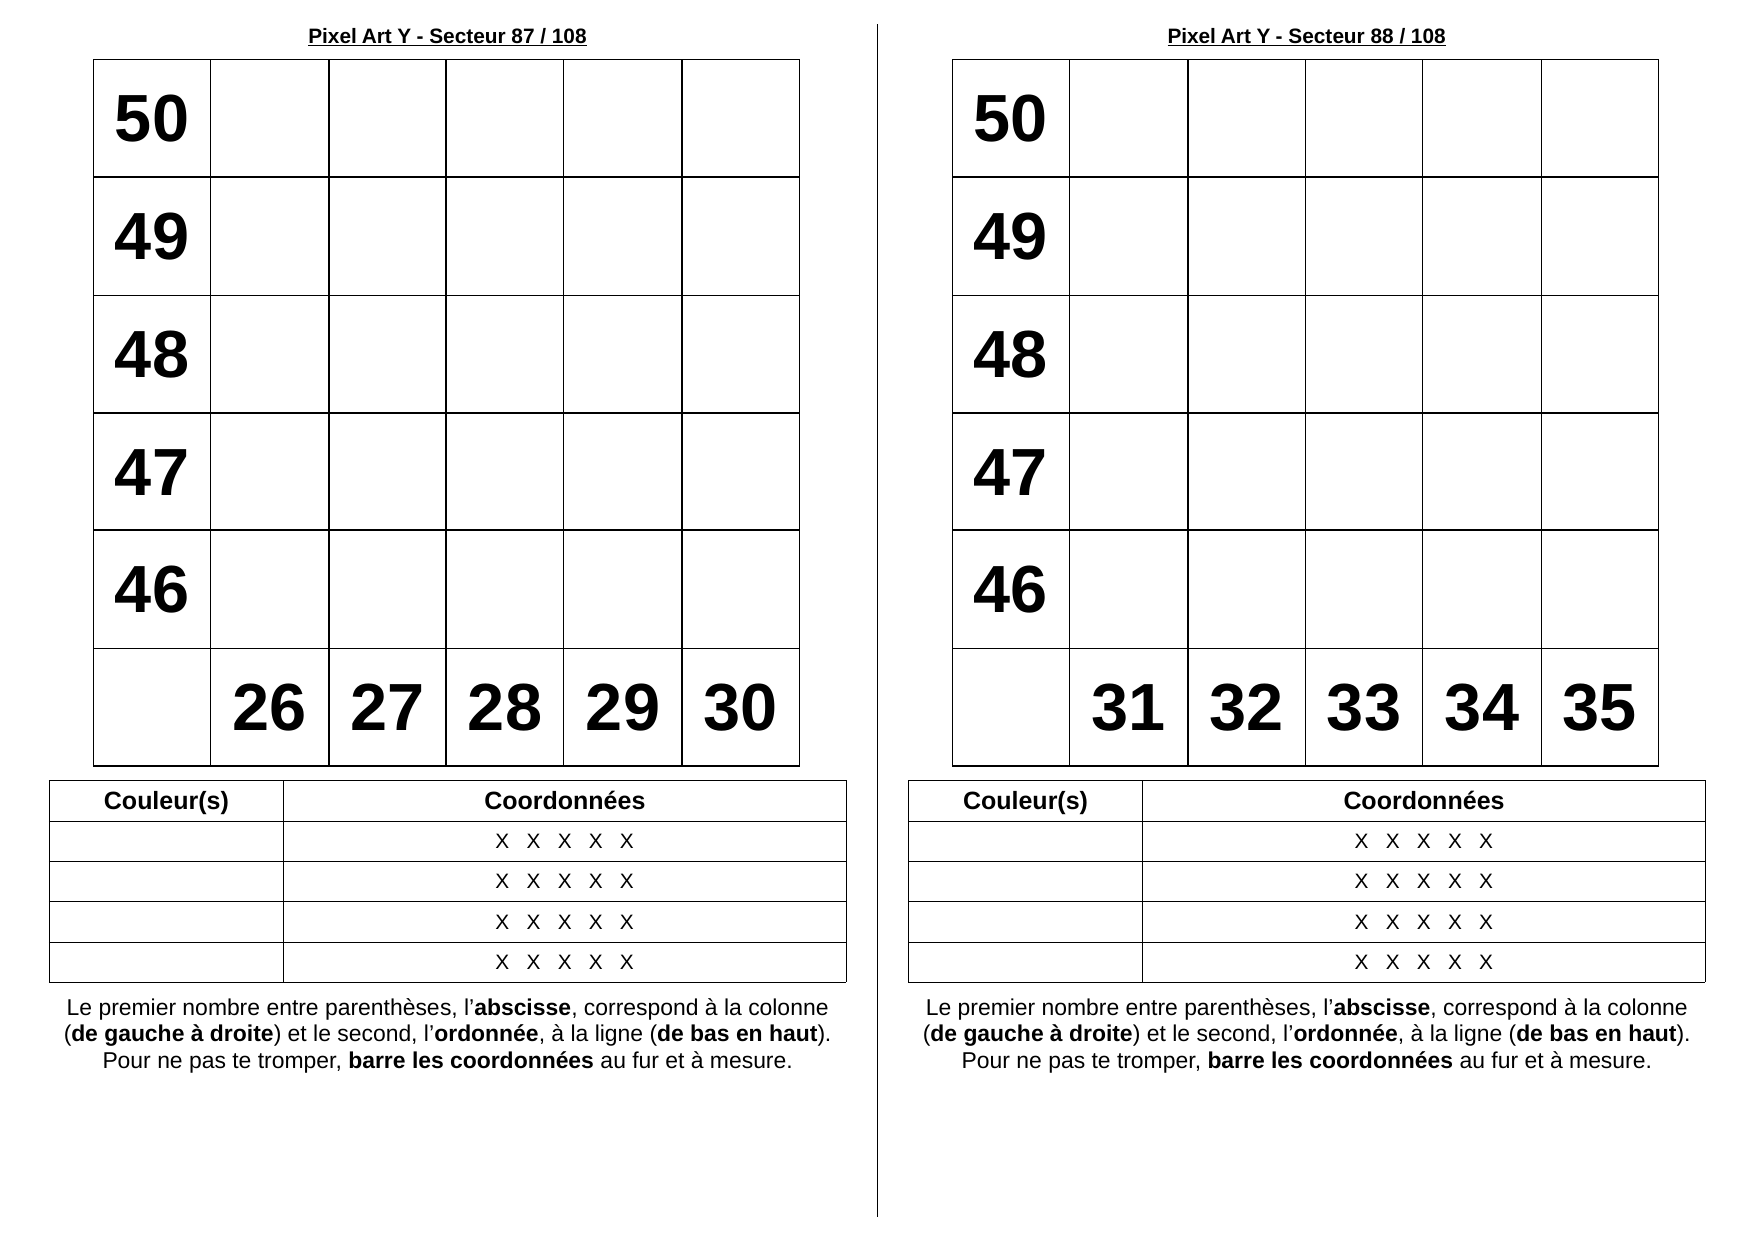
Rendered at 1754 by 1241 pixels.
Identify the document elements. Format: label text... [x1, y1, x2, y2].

table_cell X X X X X [1143, 943, 1705, 982]
text Le premier nombre entre parenthèses, l’abscisse, correspond à la colonne [24, 994, 871, 1020]
table_cell [50, 862, 283, 901]
table_cell [50, 902, 283, 942]
table_cell [909, 902, 1142, 942]
text Pixel Art Y - Secteur 88 / 108 [883, 24, 1730, 48]
table_cell X X X X X [284, 902, 846, 942]
table_cell X X X X X [1143, 902, 1705, 942]
text Le premier nombre entre parenthèses, l’abscisse, correspond à la colonne [883, 994, 1730, 1020]
table_cell [909, 862, 1142, 901]
table_cell [909, 943, 1142, 982]
table_header Coordonnées [1143, 781, 1705, 821]
table_header Couleur(s) [909, 781, 1142, 821]
table_cell X X X X X [1143, 862, 1705, 901]
table_header Couleur(s) [50, 781, 283, 821]
table_cell [50, 822, 283, 861]
table_cell [909, 822, 1142, 861]
table_cell X X X X X [1143, 822, 1705, 861]
table_cell X X X X X [284, 822, 846, 861]
text Pour ne pas te tromper, barre les coordonnées au fur et à mesure. [24, 1047, 871, 1073]
text Pixel Art Y - Secteur 87 / 108 [24, 24, 871, 48]
text (de gauche à droite) et le second, l’ordonnée, à la ligne (de bas en haut). [883, 1020, 1730, 1047]
text Pour ne pas te tromper, barre les coordonnées au fur et à mesure. [883, 1047, 1730, 1073]
table_cell X X X X X [284, 862, 846, 901]
table_cell [50, 943, 283, 982]
table_header Coordonnées [284, 781, 846, 821]
text (de gauche à droite) et le second, l’ordonnée, à la ligne (de bas en haut). [24, 1020, 871, 1047]
table_cell X X X X X [284, 943, 846, 982]
